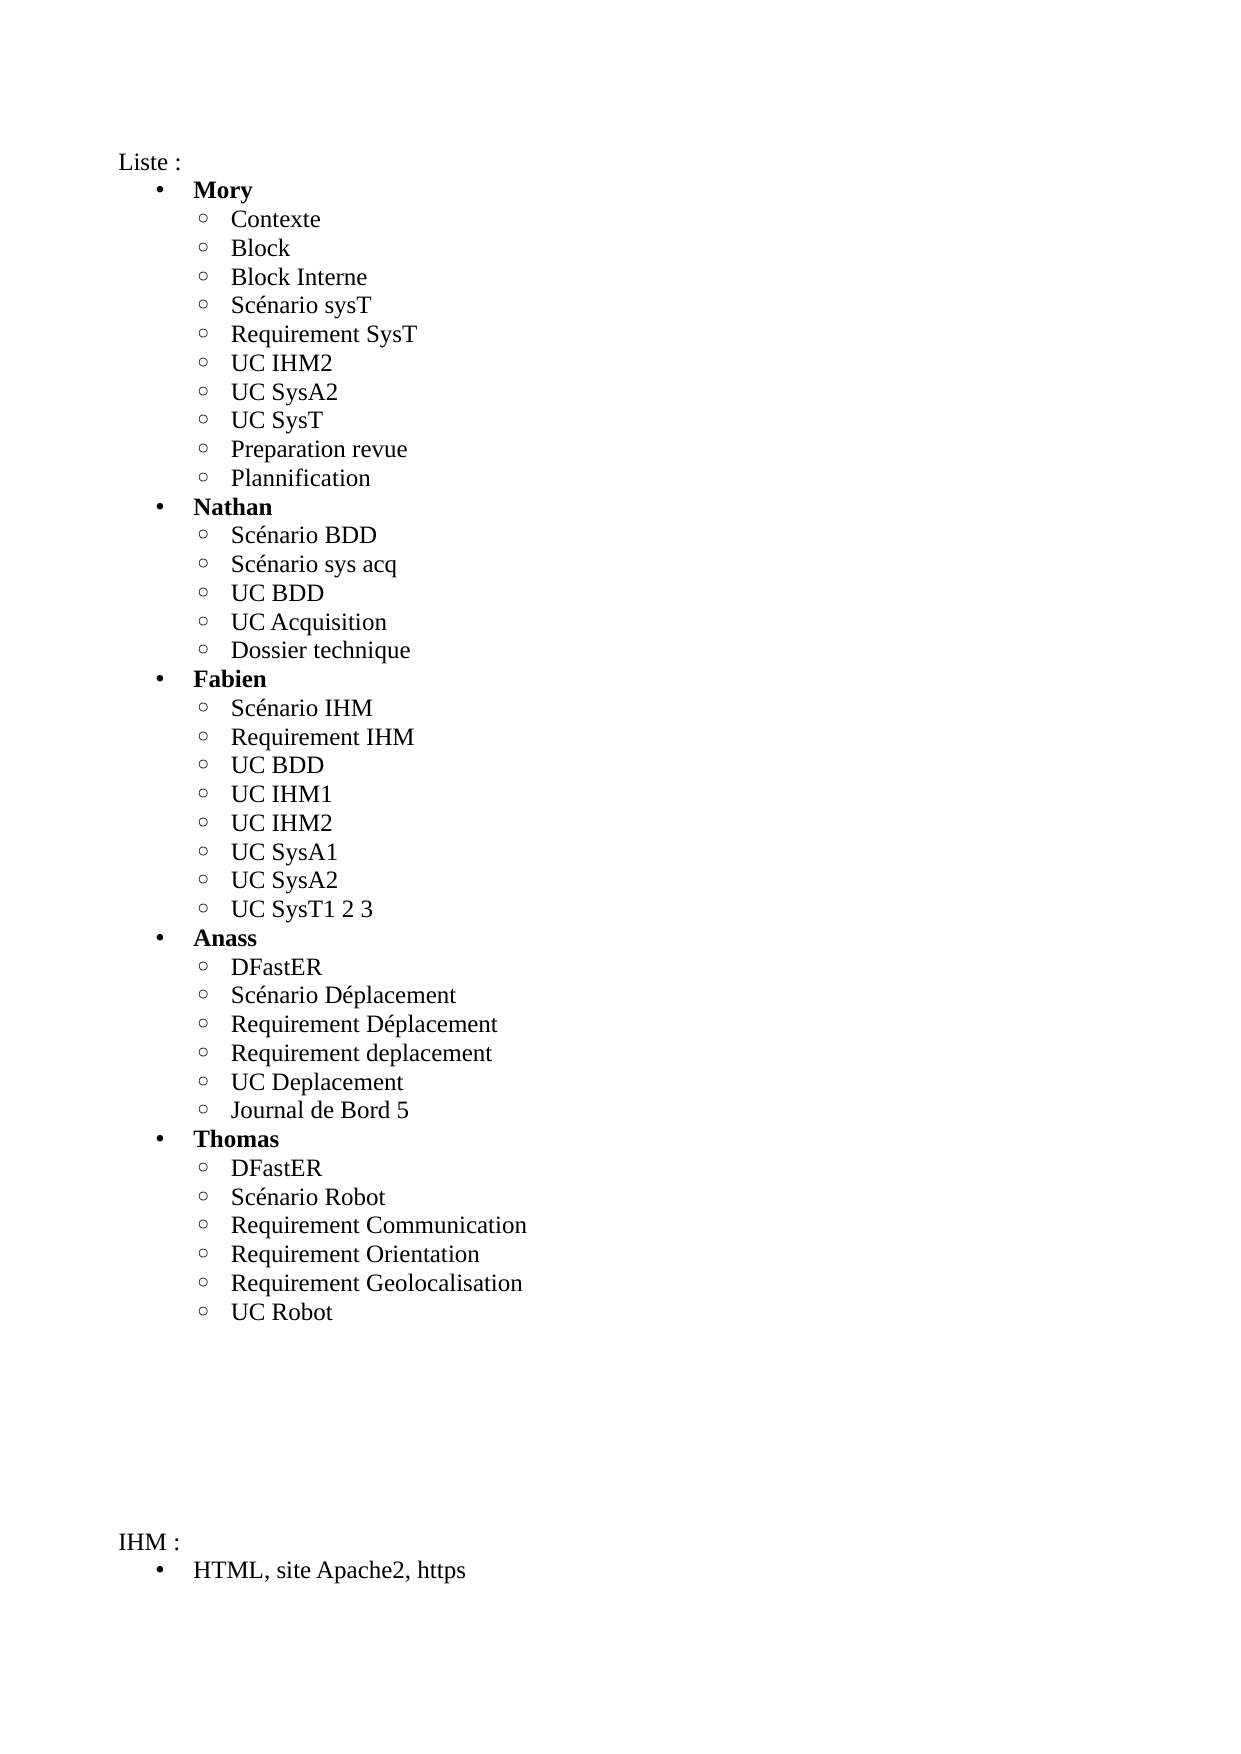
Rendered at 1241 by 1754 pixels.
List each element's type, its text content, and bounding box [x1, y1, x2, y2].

list UC SysA2 [193, 866, 1122, 894]
text Liste : [118, 147, 1122, 176]
list Requirement Orientation [193, 1239, 1122, 1268]
list UC SysT [193, 406, 1122, 434]
list Journal de Bord 5 [193, 1096, 1122, 1124]
list UC BDD [193, 751, 1122, 779]
list Scénario sysT [193, 291, 1122, 319]
list UC IHM2 [193, 808, 1122, 837]
list UC Robot [193, 1297, 1122, 1326]
list Scénario BDD [193, 521, 1122, 549]
list Dossier technique [193, 636, 1122, 664]
list Requirement deplacement [193, 1038, 1122, 1067]
list Thomas [156, 1124, 1122, 1153]
list Requirement IHM [193, 722, 1122, 751]
list Requirement Déplacement [193, 1009, 1122, 1038]
list Scénario sys acq [193, 549, 1122, 578]
list Plannification [193, 463, 1122, 492]
list DFastER [193, 952, 1122, 981]
list UC Acquisition [193, 607, 1122, 636]
list Requirement Communication [193, 1211, 1122, 1239]
list HTML, site Apache2, https [156, 1556, 1122, 1584]
list Block Interne [193, 262, 1122, 291]
list UC SysA2 [193, 377, 1122, 406]
list UC IHM1 [193, 779, 1122, 808]
list UC BDD [193, 578, 1122, 607]
list Mory [156, 176, 1122, 204]
list Scénario Robot [193, 1182, 1122, 1211]
list Scénario Déplacement [193, 981, 1122, 1009]
list Fabien [156, 664, 1122, 693]
list Requirement Geolocalisation [193, 1268, 1122, 1297]
list Preparation revue [193, 434, 1122, 463]
list UC Deplacement [193, 1067, 1122, 1096]
list UC IHM2 [193, 348, 1122, 377]
list Anass [156, 923, 1122, 952]
list Requirement SysT [193, 319, 1122, 348]
list UC SysT1 2 3 [193, 894, 1122, 923]
list Block [193, 233, 1122, 262]
list DFastER [193, 1153, 1122, 1182]
list Contexte [193, 204, 1122, 233]
list Nathan [156, 492, 1122, 521]
text IHM : [118, 1527, 1122, 1556]
list UC SysA1 [193, 837, 1122, 866]
list Scénario IHM [193, 693, 1122, 722]
